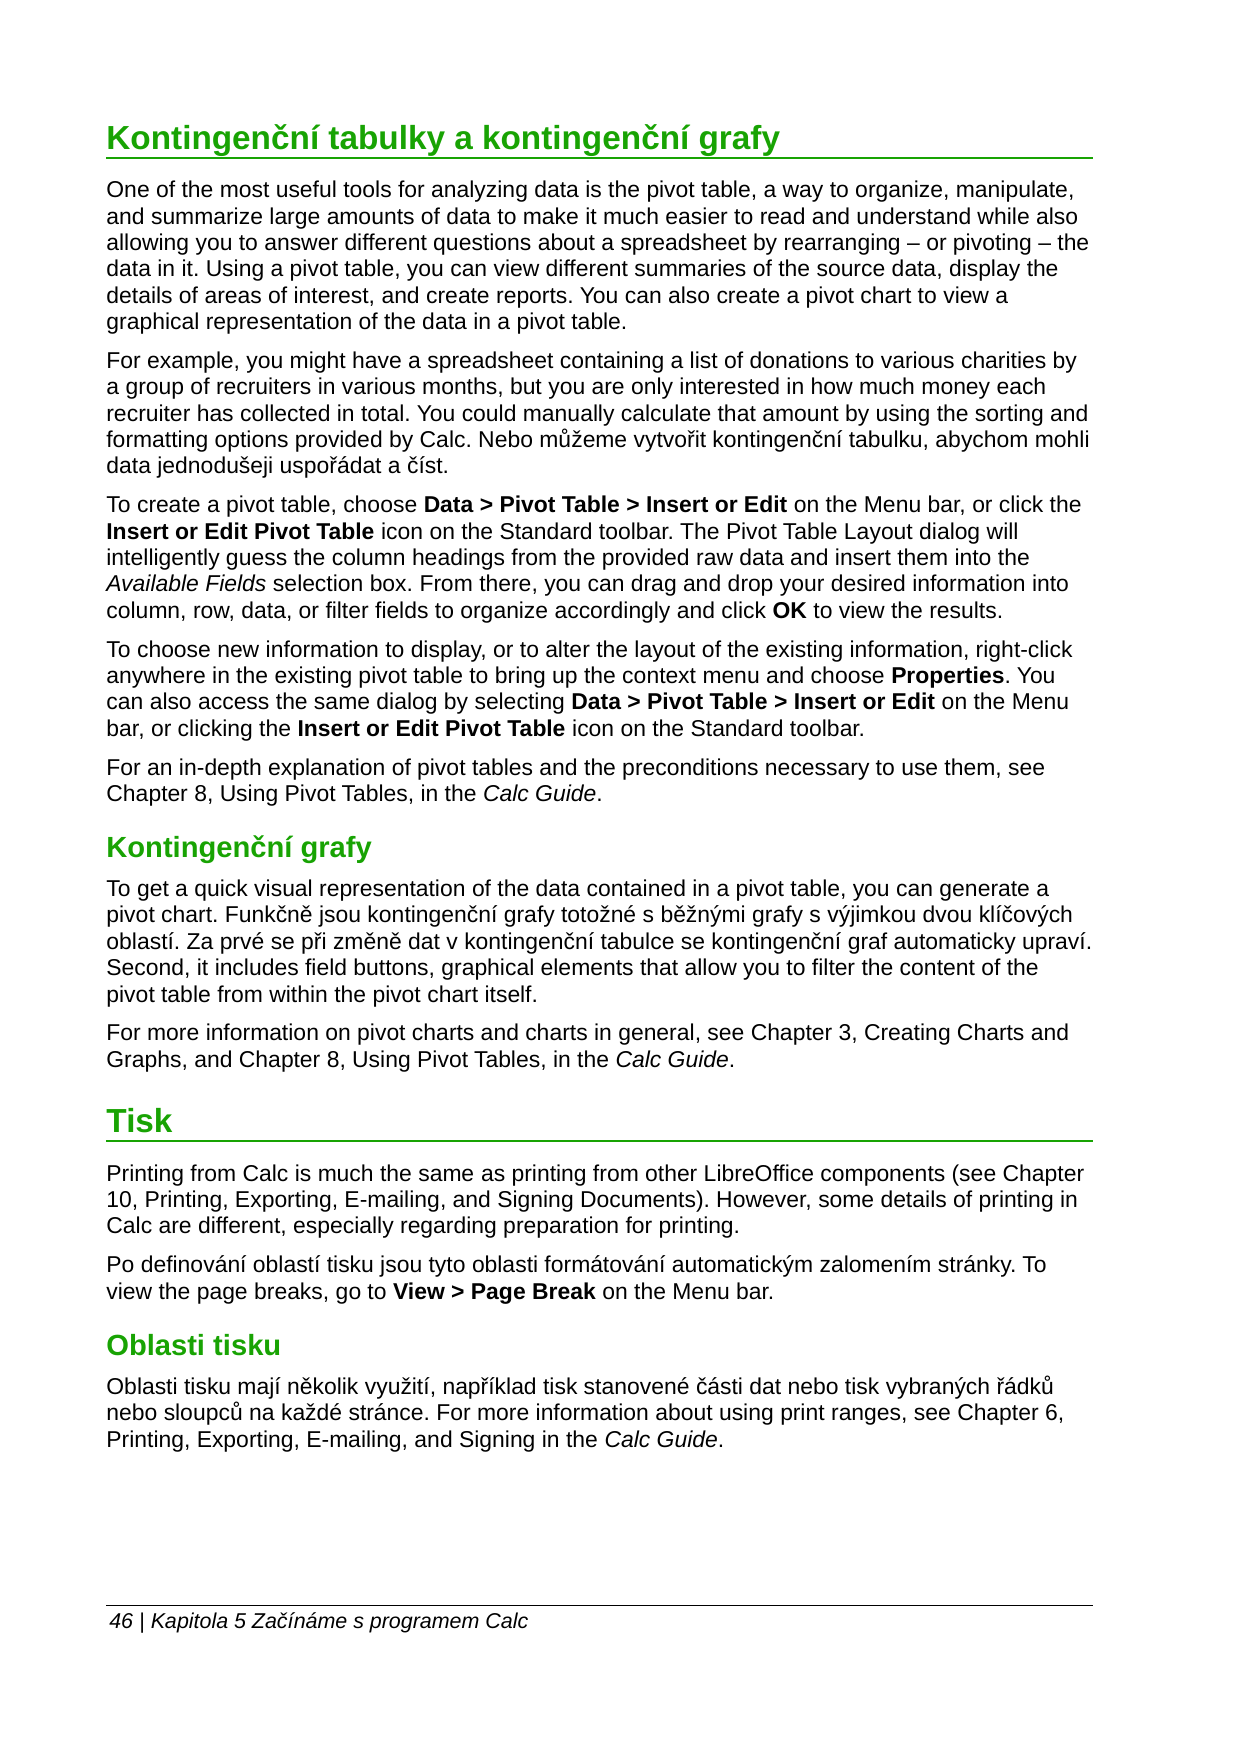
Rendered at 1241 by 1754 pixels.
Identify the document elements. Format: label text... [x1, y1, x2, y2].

subtitle Oblasti tisku [106, 1328, 1093, 1361]
text For example, you might have a spreadsheet containing a list of donations to various charities by a group of recruiters in various months, but you are only interested in how much money each recruiter has collected in total. You could manually calculate that amount by using the sorting and formatting options provided by Calc. Nebo můžeme vytvořit kontingenční tabulku, abychom mohli data jednodušeji uspořádat a číst. [106, 347, 1093, 479]
text To get a quick visual representation of the data contained in a pivot table, you can generate a pivot chart. Funkčně jsou kontingenční grafy totožné s běžnými grafy s výjimkou dvou klíčových oblastí. Za prvé se při změně dat v kontingenční tabulce se kontingenční graf automaticky upraví. Second, it includes field buttons, graphical elements that allow you to filter the content of the pivot table from within the pivot chart itself. [106, 875, 1093, 1007]
text To choose new information to display, or to alter the layout of the existing information, right-click anywhere in the existing pivot table to bring up the context menu and choose Properties. You can also access the same dialog by selecting Data > Pivot Table > Insert or Edit on the Menu bar, or clicking the Insert or Edit Pivot Table icon on the Standard toolbar. [106, 636, 1093, 741]
text One of the most useful tools for analyzing data is the pivot table, a way to organize, manipulate, and summarize large amounts of data to make it much easier to read and understand while also allowing you to answer different questions about a spreadsheet by rearranging – or pivoting – the data in it. Using a pivot table, you can view different summaries of the source data, display the details of areas of interest, and create reports. You can also create a pivot chart to view a graphical representation of the data in a pivot table. [106, 176, 1093, 334]
text Printing from Calc is much the same as printing from other LibreOffice components (see Chapter 10, Printing, Exporting, E-mailing, and Signing Documents). However, some details of printing in Calc are different, especially regarding preparation for printing. [106, 1160, 1093, 1239]
text For more information on pivot charts and charts in general, see Chapter 3, Creating Charts and Graphs, and Chapter 8, Using Pivot Tables, in the Calc Guide. [106, 1019, 1093, 1072]
text To create a pivot table, choose Data > Pivot Table > Insert or Edit on the Menu bar, or click the Insert or Edit Pivot Table icon on the Standard toolbar. The Pivot Table Layout dialog will intelligently guess the column headings from the provided raw data and insert them into the Available Fields selection box. From there, you can drag and drop your desired information into column, row, data, or filter fields to organize accordingly and click OK to view the results. [106, 491, 1093, 623]
text Po definování oblastí tisku jsou tyto oblasti formátování automatickým zalomením stránky. To view the page breaks, go to View > Page Break on the Menu bar. [106, 1251, 1093, 1304]
subtitle Kontingenční grafy [106, 830, 1093, 863]
subtitle Kontingenční tabulky a kontingenční grafy [106, 118, 1093, 157]
text For an in-depth explanation of pivot tables and the preconditions necessary to use them, see Chapter 8, Using Pivot Tables, in the Calc Guide. [106, 753, 1093, 806]
subtitle Tisk [106, 1102, 1093, 1140]
text Oblasti tisku mají několik využití, například tisk stanovené části dat nebo tisk vybraných řádků nebo sloupců na každé stránce. For more information about using print ranges, see Chapter 6, Printing, Exporting, E-mailing, and Signing in the Calc Guide. [106, 1373, 1093, 1452]
